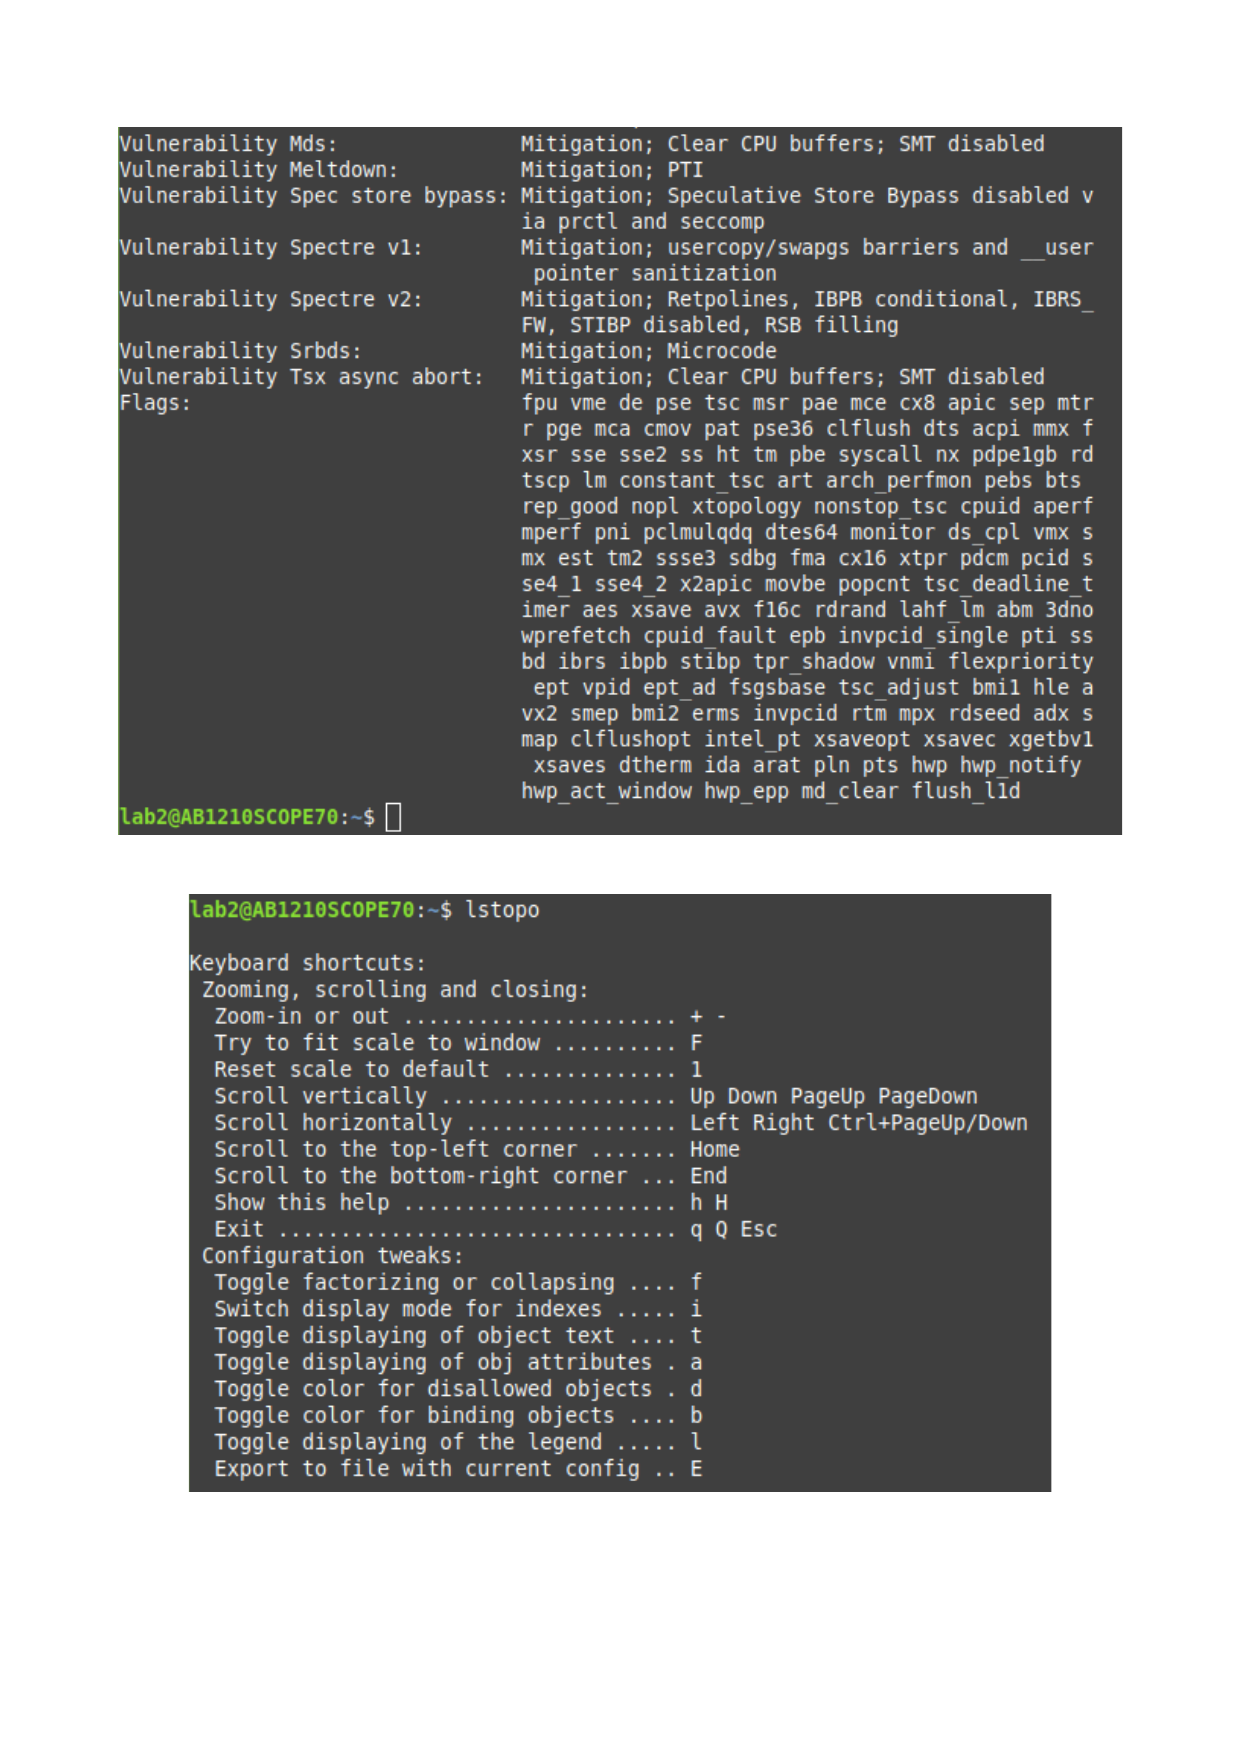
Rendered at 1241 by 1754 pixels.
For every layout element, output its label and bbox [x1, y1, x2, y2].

picture [188, 894, 1052, 1492]
picture [118, 127, 1123, 835]
